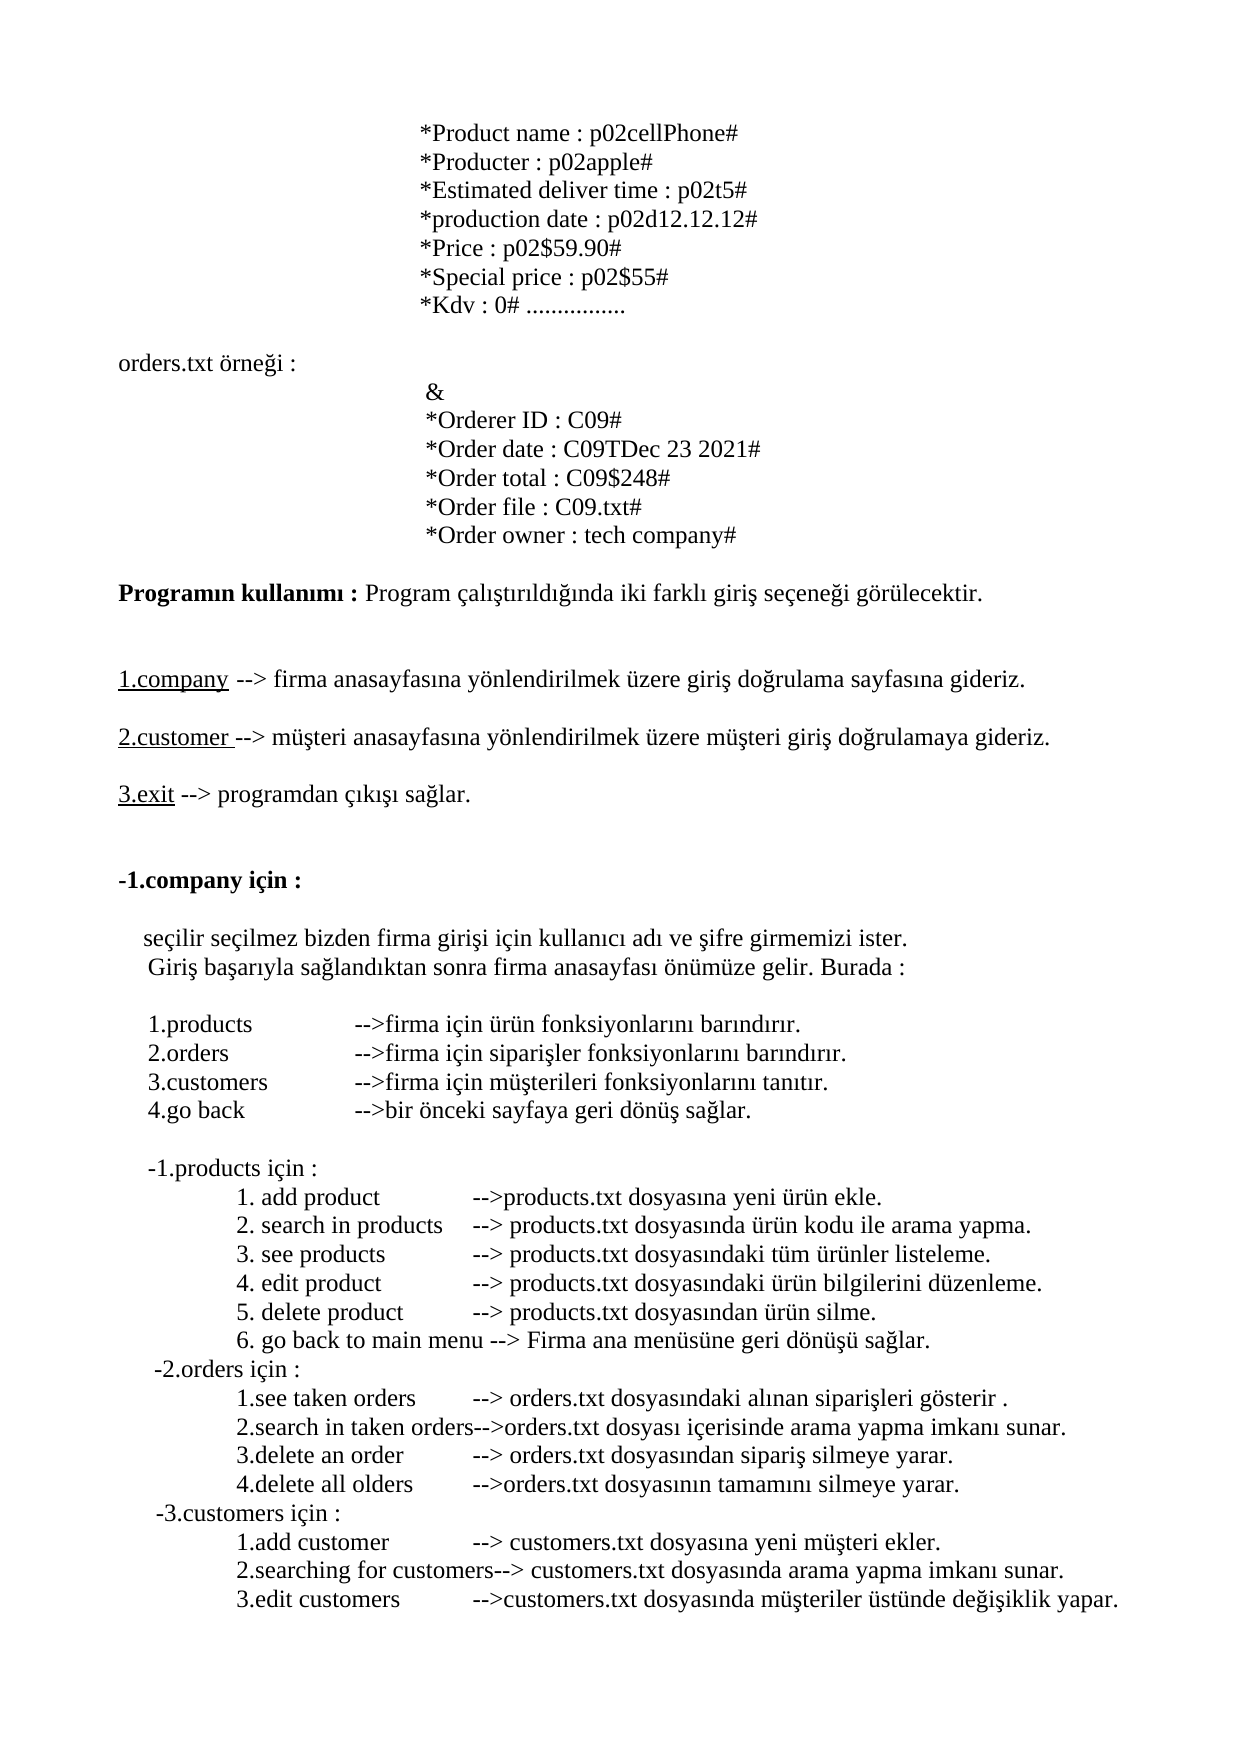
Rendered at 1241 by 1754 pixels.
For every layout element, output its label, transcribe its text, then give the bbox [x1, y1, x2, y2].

text 3.delete an order --> orders.txt dosyasından sipariş silmeye yarar. [118, 1441, 1122, 1469]
text 2.orders -->firma için siparişler fonksiyonlarını barındırır. [118, 1038, 1122, 1067]
text *Estimated deliver time : p02t5# [390, 176, 1122, 204]
text & [425, 377, 1122, 406]
text orders.txt örneği : [118, 348, 1122, 377]
text *Order total : C09$248# [425, 463, 1122, 492]
text *Product name : p02cellPhone# [390, 118, 1122, 147]
text seçilir seçilmez bizden firma girişi için kullanıcı adı ve şifre girmemizi ister. [118, 923, 1122, 952]
text 2.searching for customers--> customers.txt dosyasında arama yapma imkanı sunar. [118, 1556, 1122, 1584]
text 3.customers -->firma için müşterileri fonksiyonlarını tanıtır. [118, 1067, 1122, 1096]
text -1.products için : [118, 1153, 1122, 1182]
text 2.customer --> müşteri anasayfasına yönlendirilmek üzere müşteri giriş doğrulamaya gideriz. [118, 722, 1122, 751]
text *Order date : C09TDec 23 2021# [425, 434, 1122, 463]
text *Orderer ID : C09# [425, 406, 1122, 434]
text 5. delete product --> products.txt dosyasından ürün silme. [118, 1297, 1122, 1326]
text -1.company için : [118, 866, 1122, 894]
text 3.exit --> programdan çıkışı sağlar. [118, 779, 1122, 808]
text 2.search in taken orders-->orders.txt dosyası içerisinde arama yapma imkanı sunar. [118, 1412, 1122, 1441]
text *Producter : p02apple# [390, 147, 1122, 176]
text 2. search in products --> products.txt dosyasında ürün kodu ile arama yapma. [118, 1211, 1122, 1239]
text *Special price : p02$55# [390, 262, 1122, 291]
text 1.products -->firma için ürün fonksiyonlarını barındırır. [118, 1009, 1122, 1038]
text *Order owner : tech company# [425, 521, 1122, 549]
text 3.edit customers -->customers.txt dosyasında müşteriler üstünde değişiklik yapar. [118, 1584, 1122, 1613]
text 1. add product -->products.txt dosyasına yeni ürün ekle. [118, 1182, 1122, 1211]
text *Price : p02$59.90# [390, 233, 1122, 262]
text *production date : p02d12.12.12# [390, 204, 1122, 233]
text 6. go back to main menu --> Firma ana menüsüne geri dönüşü sağlar. [118, 1326, 1122, 1354]
text *Order file : C09.txt# [425, 492, 1122, 521]
text 4. edit product --> products.txt dosyasındaki ürün bilgilerini düzenleme. [118, 1268, 1122, 1297]
text 3. see products --> products.txt dosyasındaki tüm ürünler listeleme. [118, 1239, 1122, 1268]
text -2.orders için : [118, 1354, 1122, 1383]
text 4.go back -->bir önceki sayfaya geri dönüş sağlar. [118, 1096, 1122, 1124]
text 4.delete all olders -->orders.txt dosyasının tamamını silmeye yarar. [118, 1469, 1122, 1498]
text 1.company --> firma anasayfasına yönlendirilmek üzere giriş doğrulama sayfasına gideriz. [118, 664, 1122, 693]
text 1.add customer --> customers.txt dosyasına yeni müşteri ekler. [118, 1527, 1122, 1556]
text Giriş başarıyla sağlandıktan sonra firma anasayfası önümüze gelir. Burada : [118, 952, 1122, 981]
text -3.customers için : [118, 1498, 1122, 1527]
text Programın kullanımı : Program çalıştırıldığında iki farklı giriş seçeneği görülecektir. [118, 578, 1122, 607]
text 1.see taken orders --> orders.txt dosyasındaki alınan siparişleri gösterir . [118, 1383, 1122, 1412]
text *Kdv : 0# ................ [390, 291, 1122, 319]
